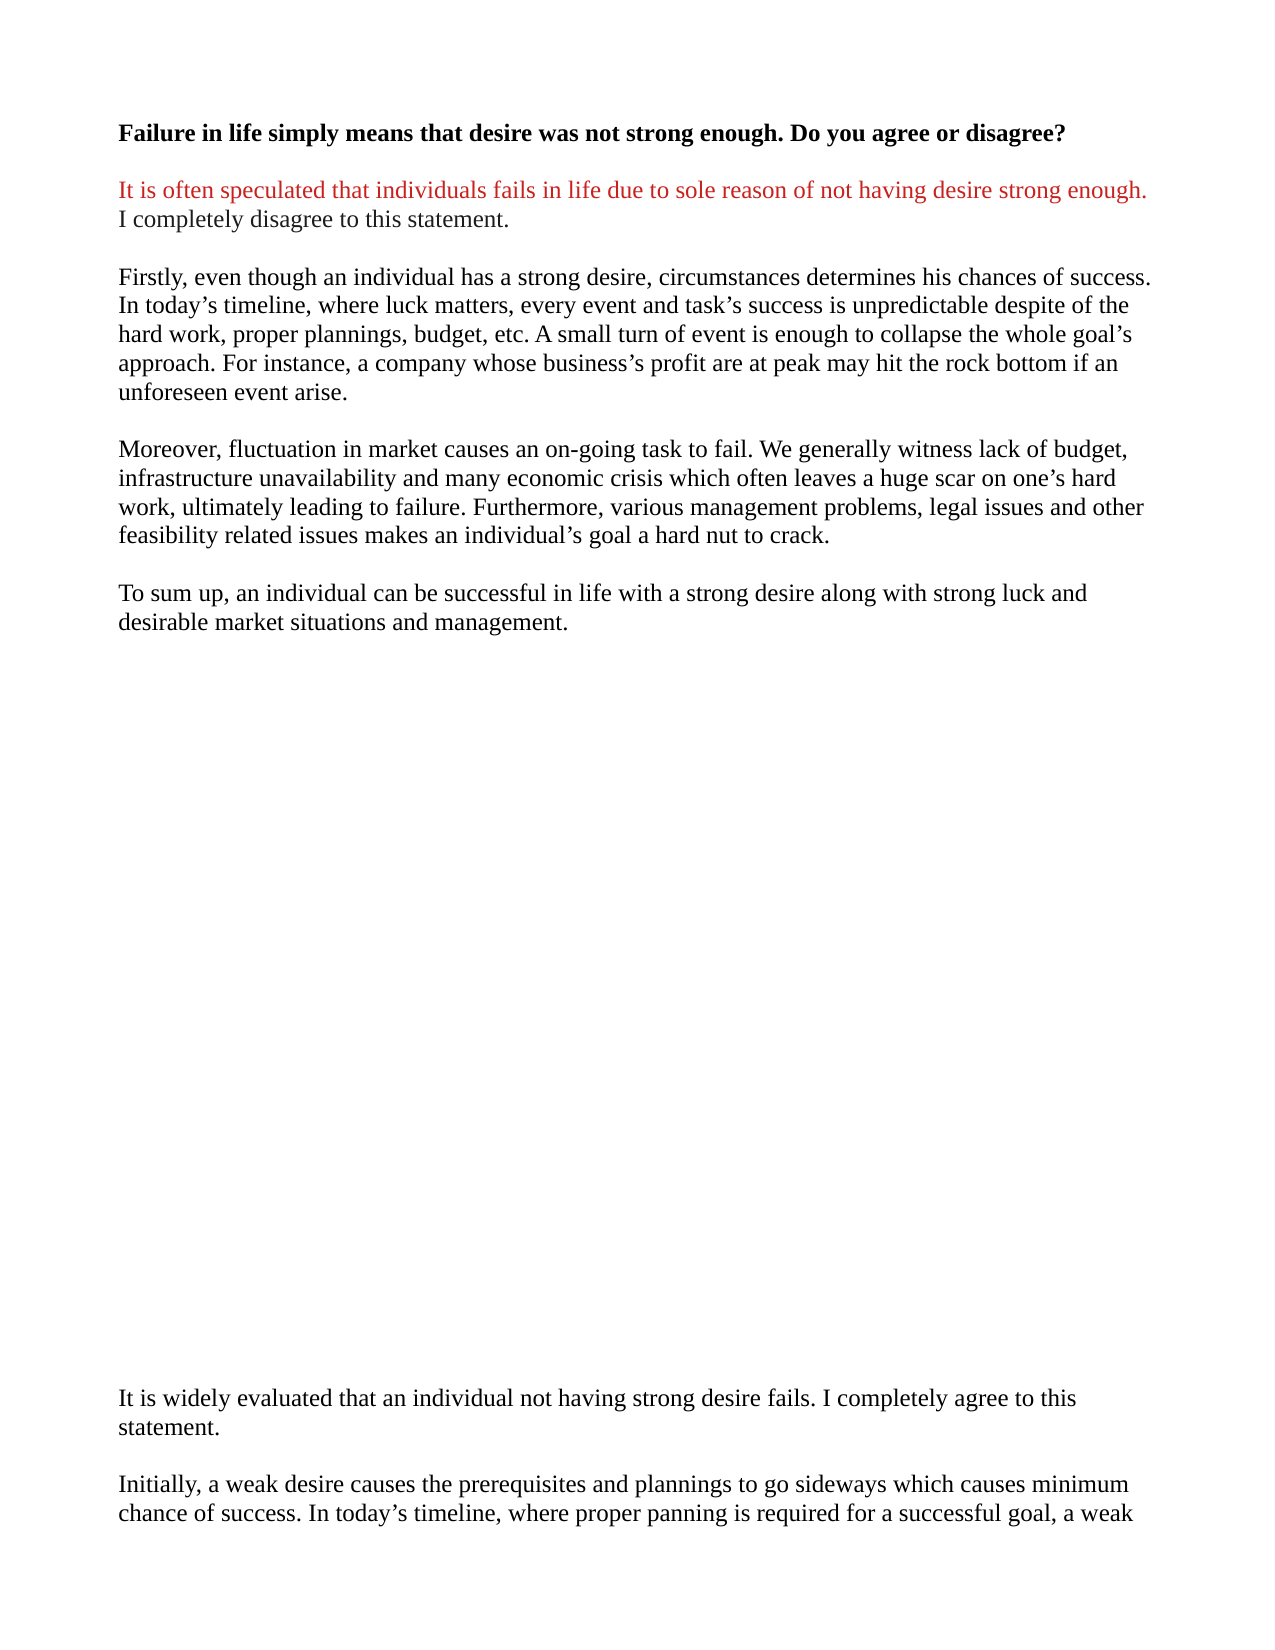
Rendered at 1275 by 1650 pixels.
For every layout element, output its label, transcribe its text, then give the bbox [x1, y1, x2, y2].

text It is widely evaluated that an individual not having strong desire fails. I completely agree to this statement. [118, 1383, 1157, 1441]
text To sum up, an individual can be successful in life with a strong desire along with strong luck and desirable market situations and management. [118, 578, 1157, 636]
text It is often speculated that individuals fails in life due to sole reason of not having desire strong enough. [118, 176, 1157, 204]
text Moreover, fluctuation in market causes an on-going task to fail. We generally witness lack of budget, infrastructure unavailability and many economic crisis which often leaves a huge scar on one’s hard work, ultimately leading to failure. Furthermore, various management problems, legal issues and other feasibility related issues makes an individual’s goal a hard nut to crack. [118, 434, 1157, 549]
text Failure in life simply means that desire was not strong enough. Do you agree or disagree? [118, 118, 1157, 147]
text Firstly, even though an individual has a strong desire, circumstances determines his chances of success. In today’s timeline, where luck matters, every event and task’s success is unpredictable despite of the hard work, proper plannings, budget, etc. A small turn of event is enough to collapse the whole goal’s approach. For instance, a company whose business’s profit are at peak may hit the rock bottom if an unforeseen event arise. [118, 262, 1157, 406]
text Initially, a weak desire causes the prerequisites and plannings to go sideways which causes minimum chance of success. In today’s timeline, where proper panning is required for a successful goal, a weak [118, 1469, 1157, 1527]
text I completely disagree to this statement. [118, 204, 1157, 233]
